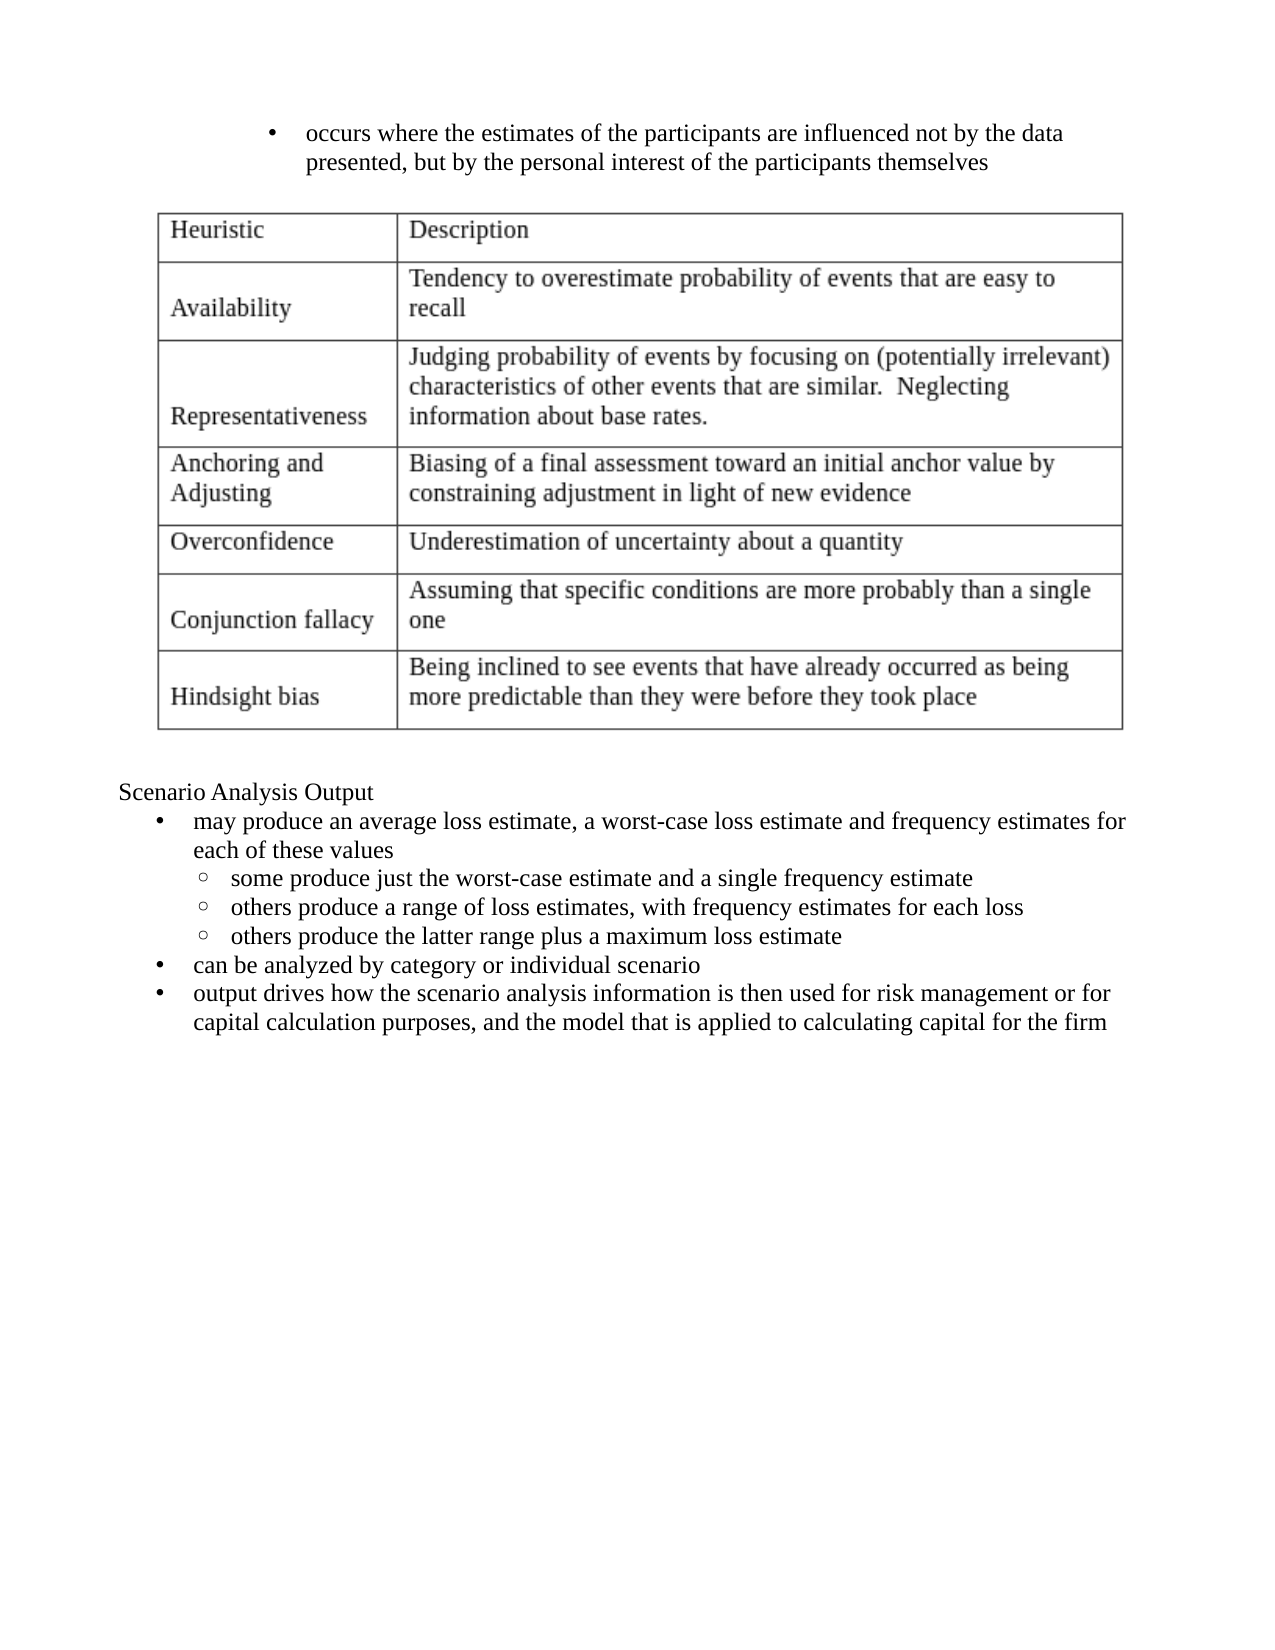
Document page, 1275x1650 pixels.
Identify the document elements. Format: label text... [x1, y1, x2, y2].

list output drives how the scenario analysis information is then used for risk management or for capital calculation purposes, and the model that is applied to calculating capital for the firm [156, 978, 1157, 1036]
list others produce a range of loss estimates, with frequency estimates for each loss [193, 892, 1157, 921]
list some produce just the worst-case estimate and a single frequency estimate [193, 863, 1157, 892]
list may produce an average loss estimate, a worst-case loss estimate and frequency estimates for each of these values [156, 806, 1157, 863]
list others produce the latter range plus a maximum loss estimate [193, 921, 1157, 950]
list occurs where the estimates of the participants are influenced not by the data presented, but by the personal interest of the participants themselves [268, 118, 1157, 176]
picture [139, 200, 1136, 749]
text Scenario Analysis Output [118, 777, 1157, 806]
list can be analyzed by category or individual scenario [156, 950, 1157, 978]
